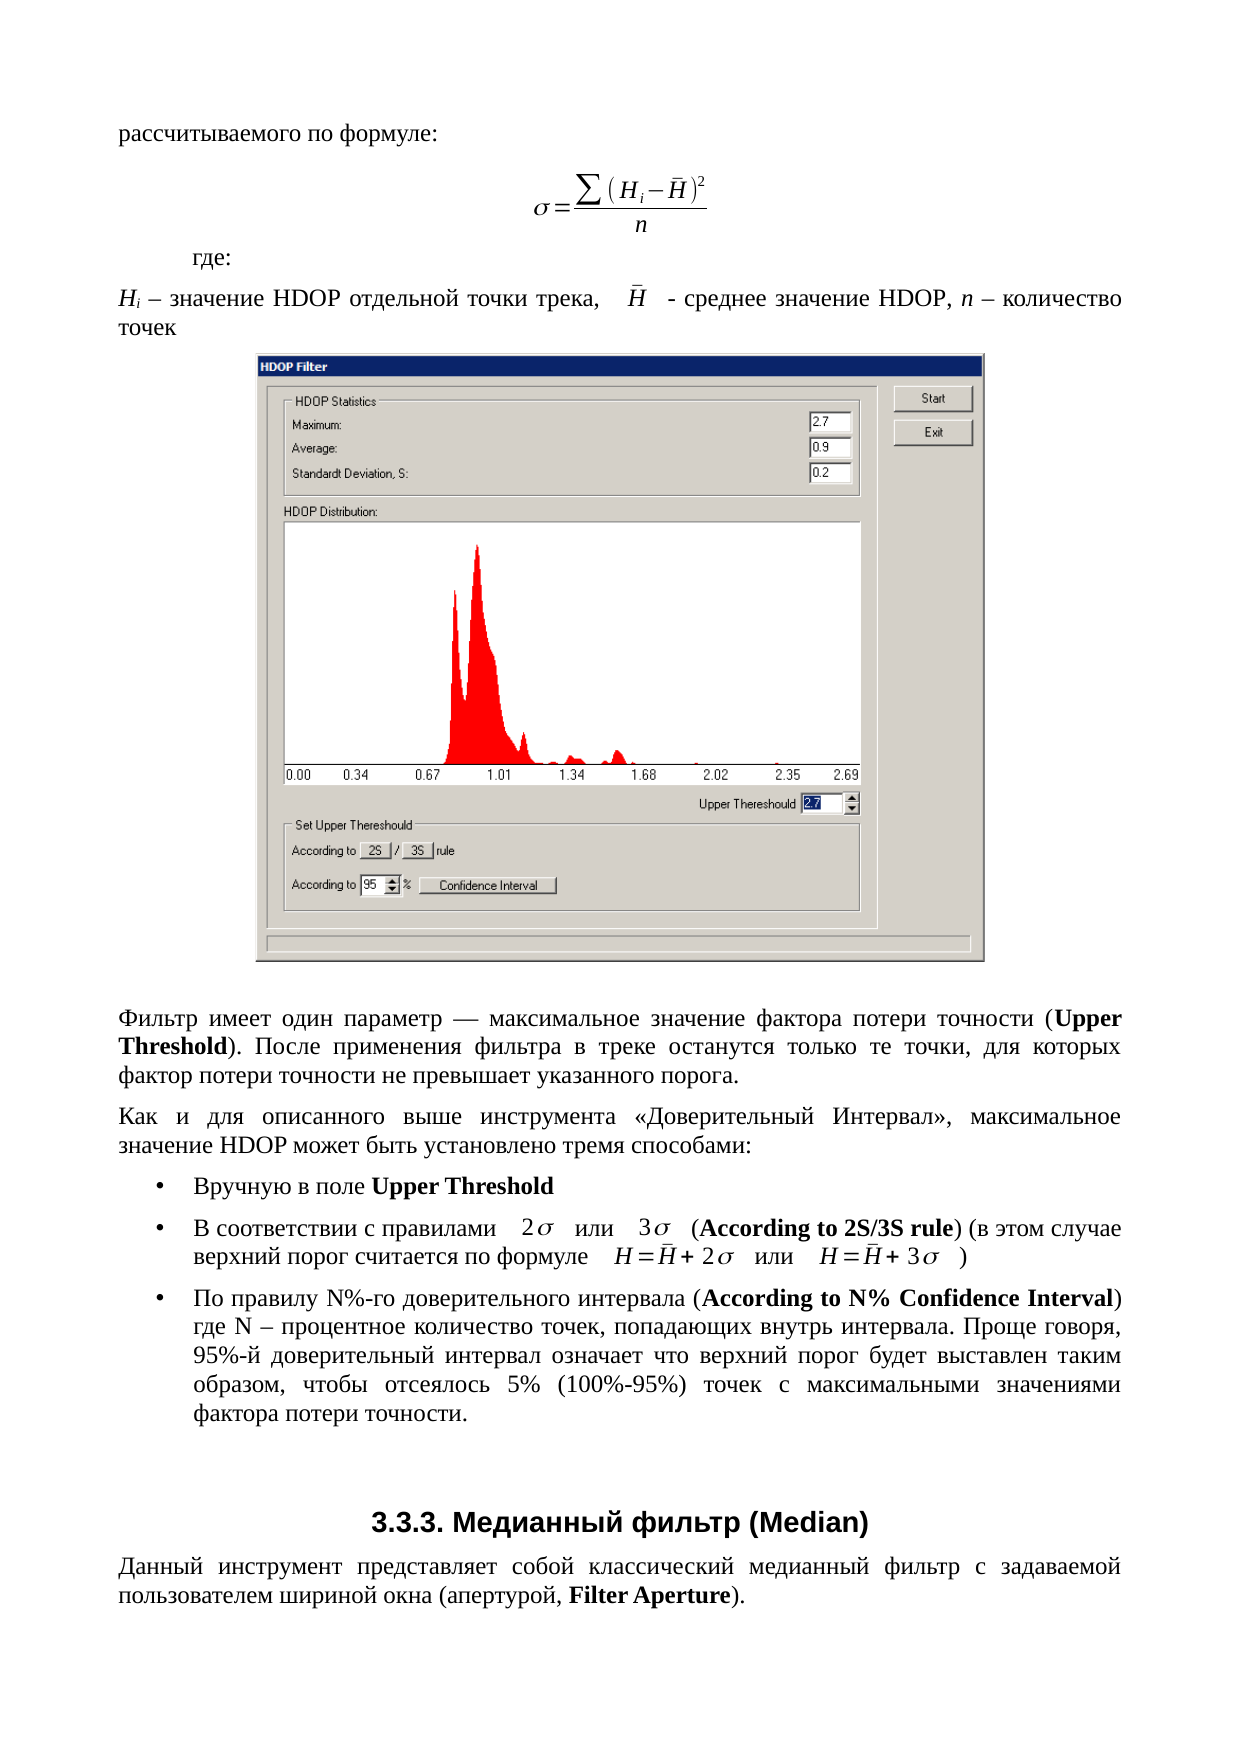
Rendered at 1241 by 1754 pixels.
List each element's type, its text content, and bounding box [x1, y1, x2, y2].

text Hi – значение HDOP отдельной точки трека, - среднее значение HDOP, n – количество точек [118, 283, 1122, 341]
picture [255, 353, 985, 962]
text Данный инструмент представляет собой классический медианный фильтр с задаваемой пользователем шириной окна (апертурой, Filter Aperture). [118, 1551, 1122, 1609]
list Вручную в поле Upper Threshold [156, 1171, 1122, 1200]
list В соответствии с правилами или (According to 2S/3S rule) (в этом случае верхний порог считается по формуле или ) [156, 1213, 1122, 1270]
text где: [192, 242, 1122, 271]
subtitle 3.3.3. Медианный фильтр (Median) [118, 1505, 1122, 1539]
list По правилу N%-го доверительного интервала (According to N% Confidence Interval) где N – процентное количество точек, попадающих внутрь интервала. Проще говоря, 95%-й доверительный интервал означает что верхний порог будет выставлен таким образом, чтобы отсеялось 5% (100%-95%) точек с максимальными значениями фактора потери точности. [156, 1283, 1122, 1426]
text Фильтр имеет один параметр — максимальное значение фактора потери точности (Upper Threshold). После применения фильтра в треке останутся только те точки, для которых фактор потери точности не превышает указанного порога. [118, 1003, 1122, 1089]
text Как и для описанного выше инструмента «Доверительный Интервал», максимальное значение HDOP может быть установлено тремя способами: [118, 1101, 1122, 1159]
text рассчитываемого по формуле: [118, 118, 1122, 147]
